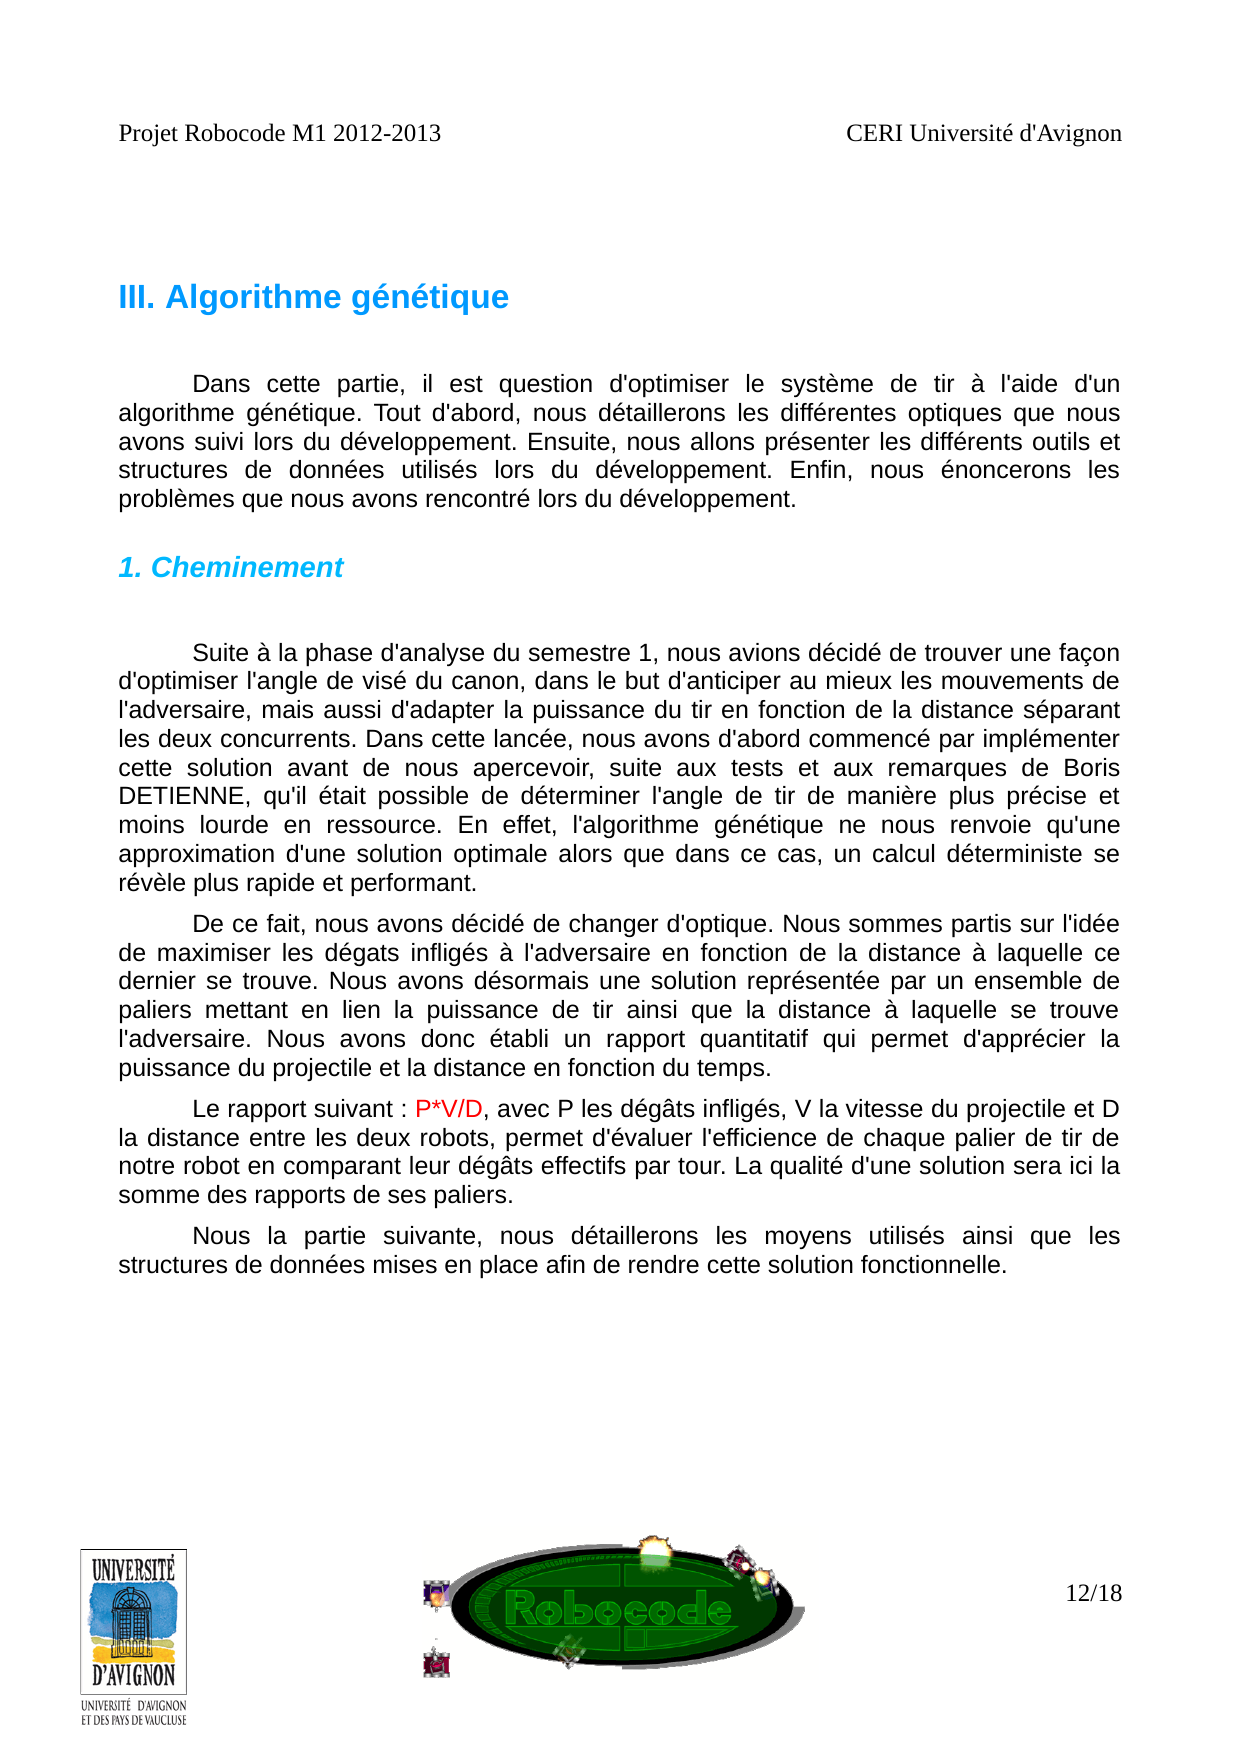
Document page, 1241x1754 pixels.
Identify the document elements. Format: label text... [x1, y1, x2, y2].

picture [80, 1549, 187, 1736]
text Suite à la phase d'analyse du semestre 1, nous avions décidé de trouver une façon d'optimiser l'angle de visé du canon, dans le but d'anticiper au mieux les mouvements de l'adversaire, mais aussi d'adapter la puissance du tir en fonction de la distance séparant les deux concurrents. Dans cette lancée, nous avons d'abord commencé par implémenter cette solution avant de nous apercevoir, suite aux tests et aux remarques de Boris DETIENNE, qu'il était possible de déterminer l'angle de tir de manière plus précise et moins lourde en ressource. En effet, l'algorithme génétique ne nous renvoie qu'une approximation d'une solution optimale alors que dans ce cas, un calcul déterministe se révèle plus rapide et performant. [118, 637, 1122, 896]
subtitle Cheminement [118, 550, 1122, 584]
text Le rapport suivant : P*V/D, avec P les dégâts infligés, V la vitesse du projectile et D la distance entre les deux robots, permet d'évaluer l'efficience de chaque palier de tir de notre robot en comparant leur dégâts effectifs par tour. La qualité d'une solution sera ici la somme des rapports de ses paliers. [118, 1094, 1122, 1209]
text De ce fait, nous avons décidé de changer d'optique. Nous sommes partis sur l'idée de maximiser les dégats infligés à l'adversaire en fonction de la distance à laquelle ce dernier se trouve. Nous avons désormais une solution représentée par un ensemble de paliers mettant en lien la puissance de tir ainsi que la distance à laquelle se trouve l'adversaire. Nous avons donc établi un rapport quantitatif qui permet d'apprécier la puissance du projectile et la distance en fonction du temps. [118, 909, 1122, 1081]
picture [421, 1526, 819, 1680]
text Nous la partie suivante, nous détaillerons les moyens utilisés ainsi que les structures de données mises en place afin de rendre cette solution fonctionnelle. [118, 1221, 1122, 1279]
subtitle Algorithme génétique [118, 277, 1122, 315]
text Dans cette partie, il est question d'optimiser le système de tir à l'aide d'un algorithme génétique. Tout d'abord, nous détaillerons les différentes optiques que nous avons suivi lors du développement. Ensuite, nous allons présenter les différents outils et structures de données utilisés lors du développement. Enfin, nous énoncerons les problèmes que nous avons rencontré lors du développement. [118, 369, 1122, 513]
